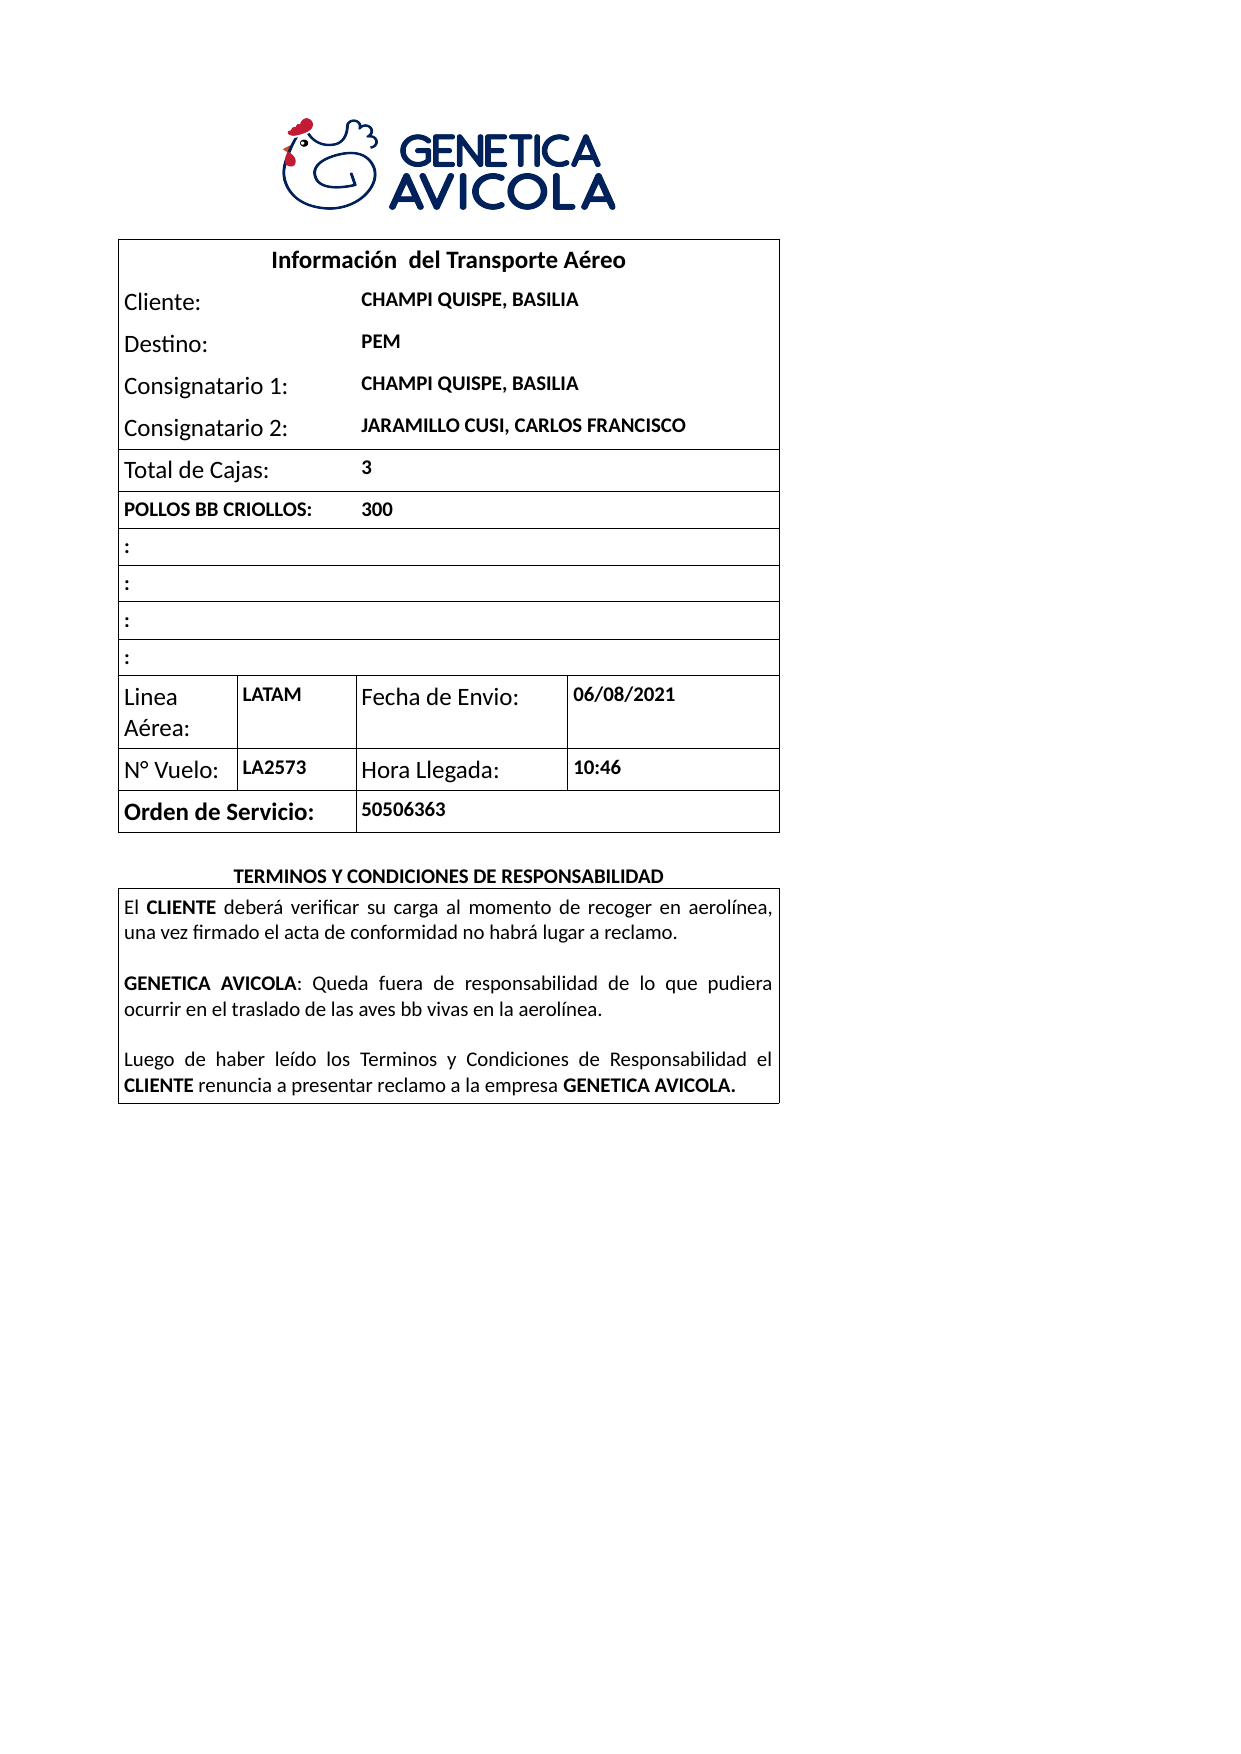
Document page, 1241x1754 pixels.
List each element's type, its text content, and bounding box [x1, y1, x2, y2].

table_cell Cliente: [119, 281, 356, 322]
table_cell CHAMPI QUISPE, BASILIA [356, 365, 779, 406]
table_cell LATAM [238, 676, 356, 748]
table_cell CHAMPI QUISPE, BASILIA [356, 281, 779, 322]
table_cell [356, 529, 779, 564]
table_cell : [119, 602, 356, 638]
table_cell Destino: [119, 323, 356, 364]
table_cell : [119, 529, 356, 564]
table_cell 3 [356, 450, 779, 491]
table_cell Linea Aérea: [119, 676, 237, 748]
table_cell [356, 640, 779, 675]
table_header Información del Transporte Aéreo [119, 240, 779, 281]
table_cell [356, 566, 779, 601]
table_cell N° Vuelo: [119, 749, 237, 790]
table_cell Consignatario 2: [119, 406, 356, 448]
table_cell TERMINOS Y CONDICIONES DE RESPONSABILIDAD [118, 833, 779, 888]
table_cell 10:46 [568, 749, 779, 790]
table_cell Consignatario 1: [119, 365, 356, 406]
picture [282, 118, 616, 210]
table_cell 50506363 [357, 791, 779, 832]
table_cell El CLIENTE deberá verificar su carga al momento de recoger en aerolínea, una vez firmado el acta de conformidad no habrá lugar a reclamo. GENETICA AVICOLA: Queda fuera de responsabilidad de lo que pudiera ocurrir en el traslado de las aves bb vivas en la aerolínea. Luego de haber leído los Terminos y Condiciones de Responsabilidad el CLIENTE renuncia a presentar reclamo a la empresa GENETICA AVICOLA. [119, 889, 779, 1103]
table_cell LA2573 [238, 749, 356, 790]
table_cell 300 [356, 492, 779, 527]
table_cell 06/08/2021 [568, 676, 779, 748]
table_cell Total de Cajas: [119, 450, 356, 491]
table_cell Hora Llegada: [357, 749, 567, 790]
table_cell Orden de Servicio: [119, 791, 356, 832]
table_cell Fecha de Envio: [357, 676, 567, 748]
table_cell POLLOS BB CRIOLLOS: [119, 492, 356, 527]
table_cell : [119, 640, 356, 675]
table_cell : [119, 566, 356, 601]
table_cell JARAMILLO CUSI, CARLOS FRANCISCO [356, 406, 779, 448]
table_cell PEM [356, 323, 779, 364]
table_cell [356, 602, 779, 638]
